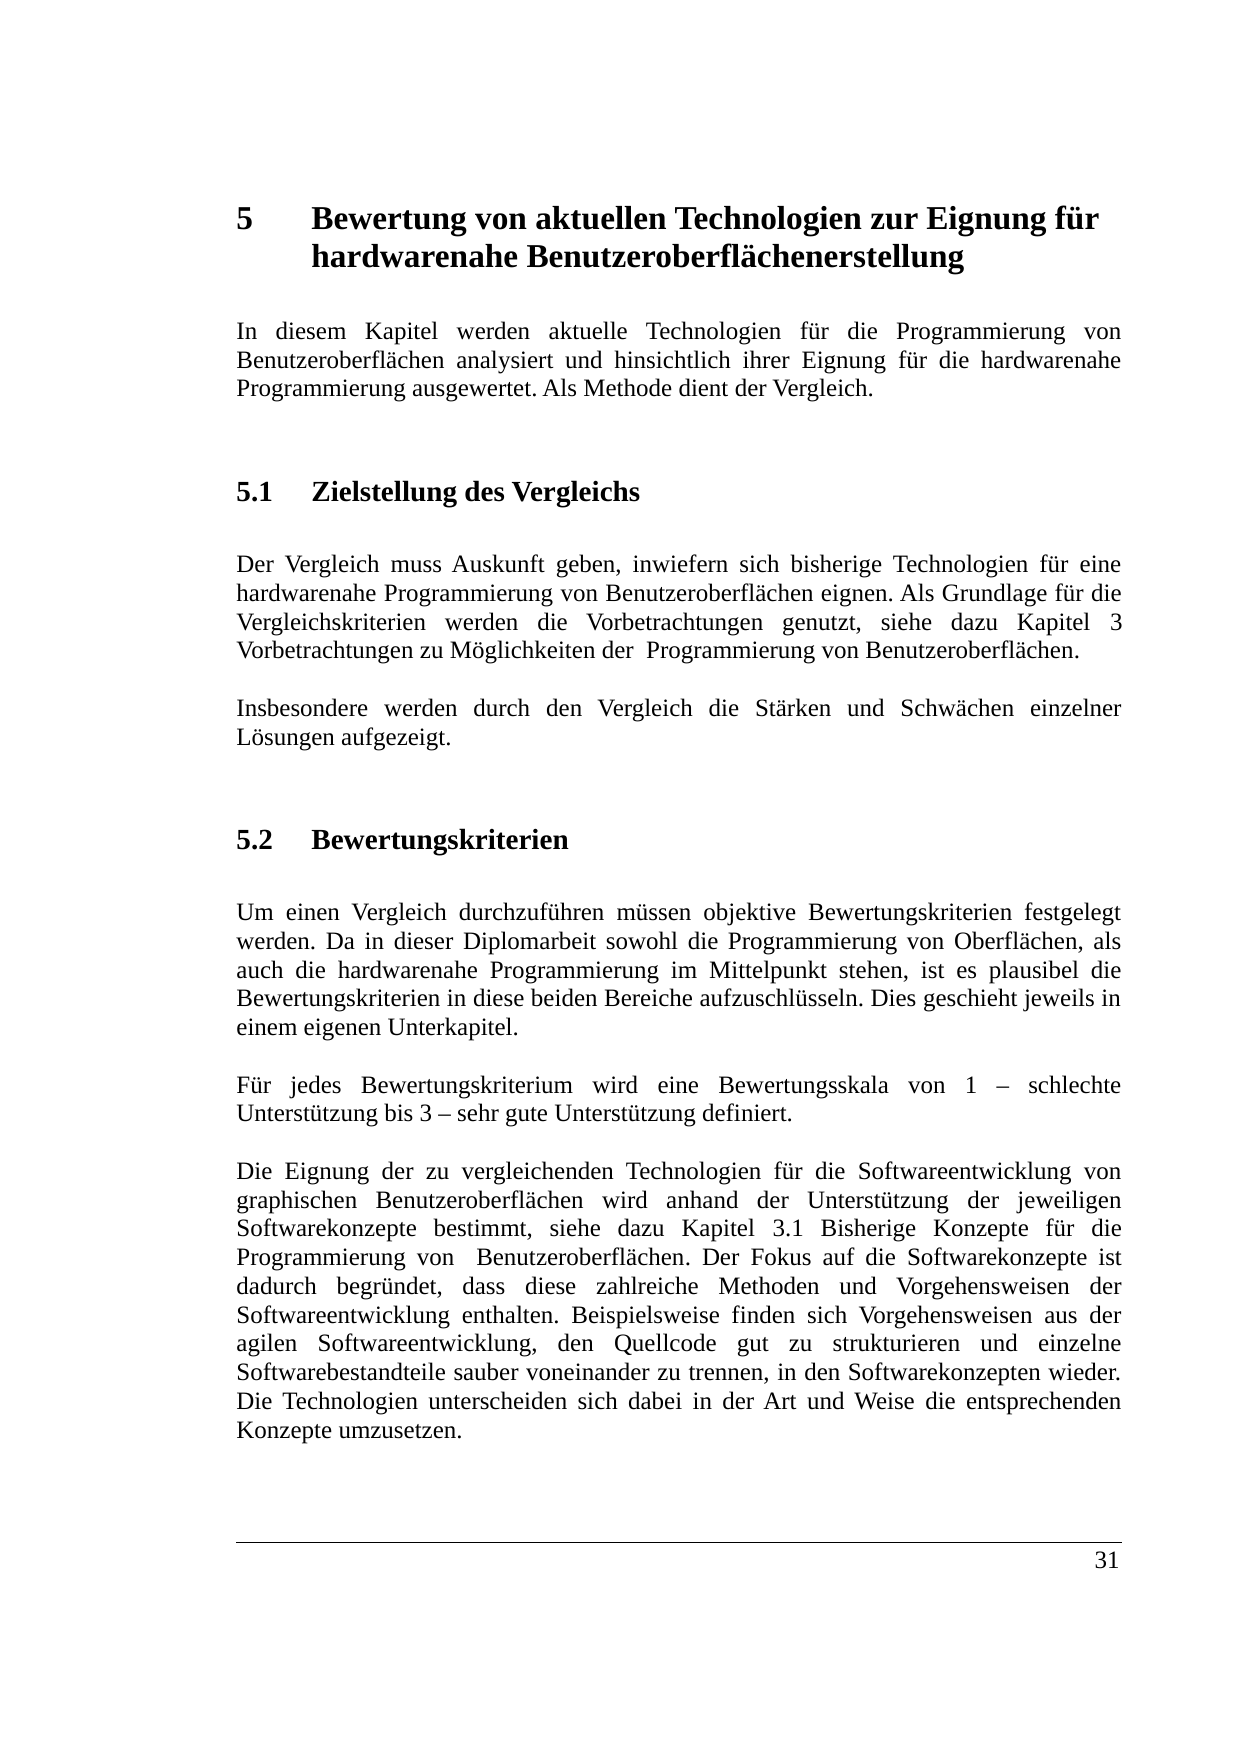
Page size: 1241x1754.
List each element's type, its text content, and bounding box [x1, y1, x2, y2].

subtitle Bewertungskriterien [236, 822, 1122, 856]
text Um einen Vergleich durchzuführen müssen objektive Bewertungskriterien festgelegt werden. Da in dieser Diplomarbeit sowohl die Programmierung von Oberflächen, als auch die hardwarenahe Programmierung im Mittelpunkt stehen, ist es plausibel die Bewertungskriterien in diese beiden Bereiche aufzuschlüsseln. Dies geschieht jeweils in einem eigenen Unterkapitel. [236, 897, 1122, 1041]
text Der Vergleich muss Auskunft geben, inwiefern sich bisherige Technologien für eine hardwarenahe Programmierung von Benutzeroberflächen eignen. Als Grundlage für die Vergleichskriterien werden die Vorbetrachtungen genutzt, siehe dazu Kapitel 3 Vorbetrachtungen zu Möglichkeiten der Programmierung von Benutzeroberflächen. [236, 549, 1122, 664]
text Insbesondere werden durch den Vergleich die Stärken und Schwächen einzelner Lösungen aufgezeigt. [236, 693, 1122, 750]
text In diesem Kapitel werden aktuelle Technologien für die Programmierung von Benutzeroberflächen analysiert und hinsichtlich ihrer Eignung für die hardwarenahe Programmierung ausgewertet. Als Methode dient der Vergleich. [236, 316, 1122, 402]
subtitle Zielstellung des Vergleichs [236, 474, 1122, 508]
text Die Eignung der zu vergleichenden Technologien für die Softwareentwicklung von graphischen Benutzeroberflächen wird anhand der Unterstützung der jeweiligen Softwarekonzepte bestimmt, siehe dazu Kapitel 3.1 Bisherige Konzepte für die Programmierung von Benutzeroberflächen. Der Fokus auf die Softwarekonzepte ist dadurch begründet, dass diese zahlreiche Methoden und Vorgehensweisen der Softwareentwicklung enthalten. Beispielsweise finden sich Vorgehensweisen aus der agilen Softwareentwicklung, den Quellcode gut zu strukturieren und einzelne Softwarebestandteile sauber voneinander zu trennen, in den Softwarekonzepten wieder. Die Technologien unterscheiden sich dabei in der Art und Weise die entsprechenden Konzepte umzusetzen. [236, 1156, 1122, 1443]
text Für jedes Bewertungskriterium wird eine Bewertungsskala von 1 – schlechte Unterstützung bis 3 – sehr gute Unterstützung definiert. [236, 1070, 1122, 1127]
subtitle Bewertung von aktuellen Technologien zur Eignung für hardwarenahe Benutzeroberflächenerstellung [236, 198, 1122, 275]
